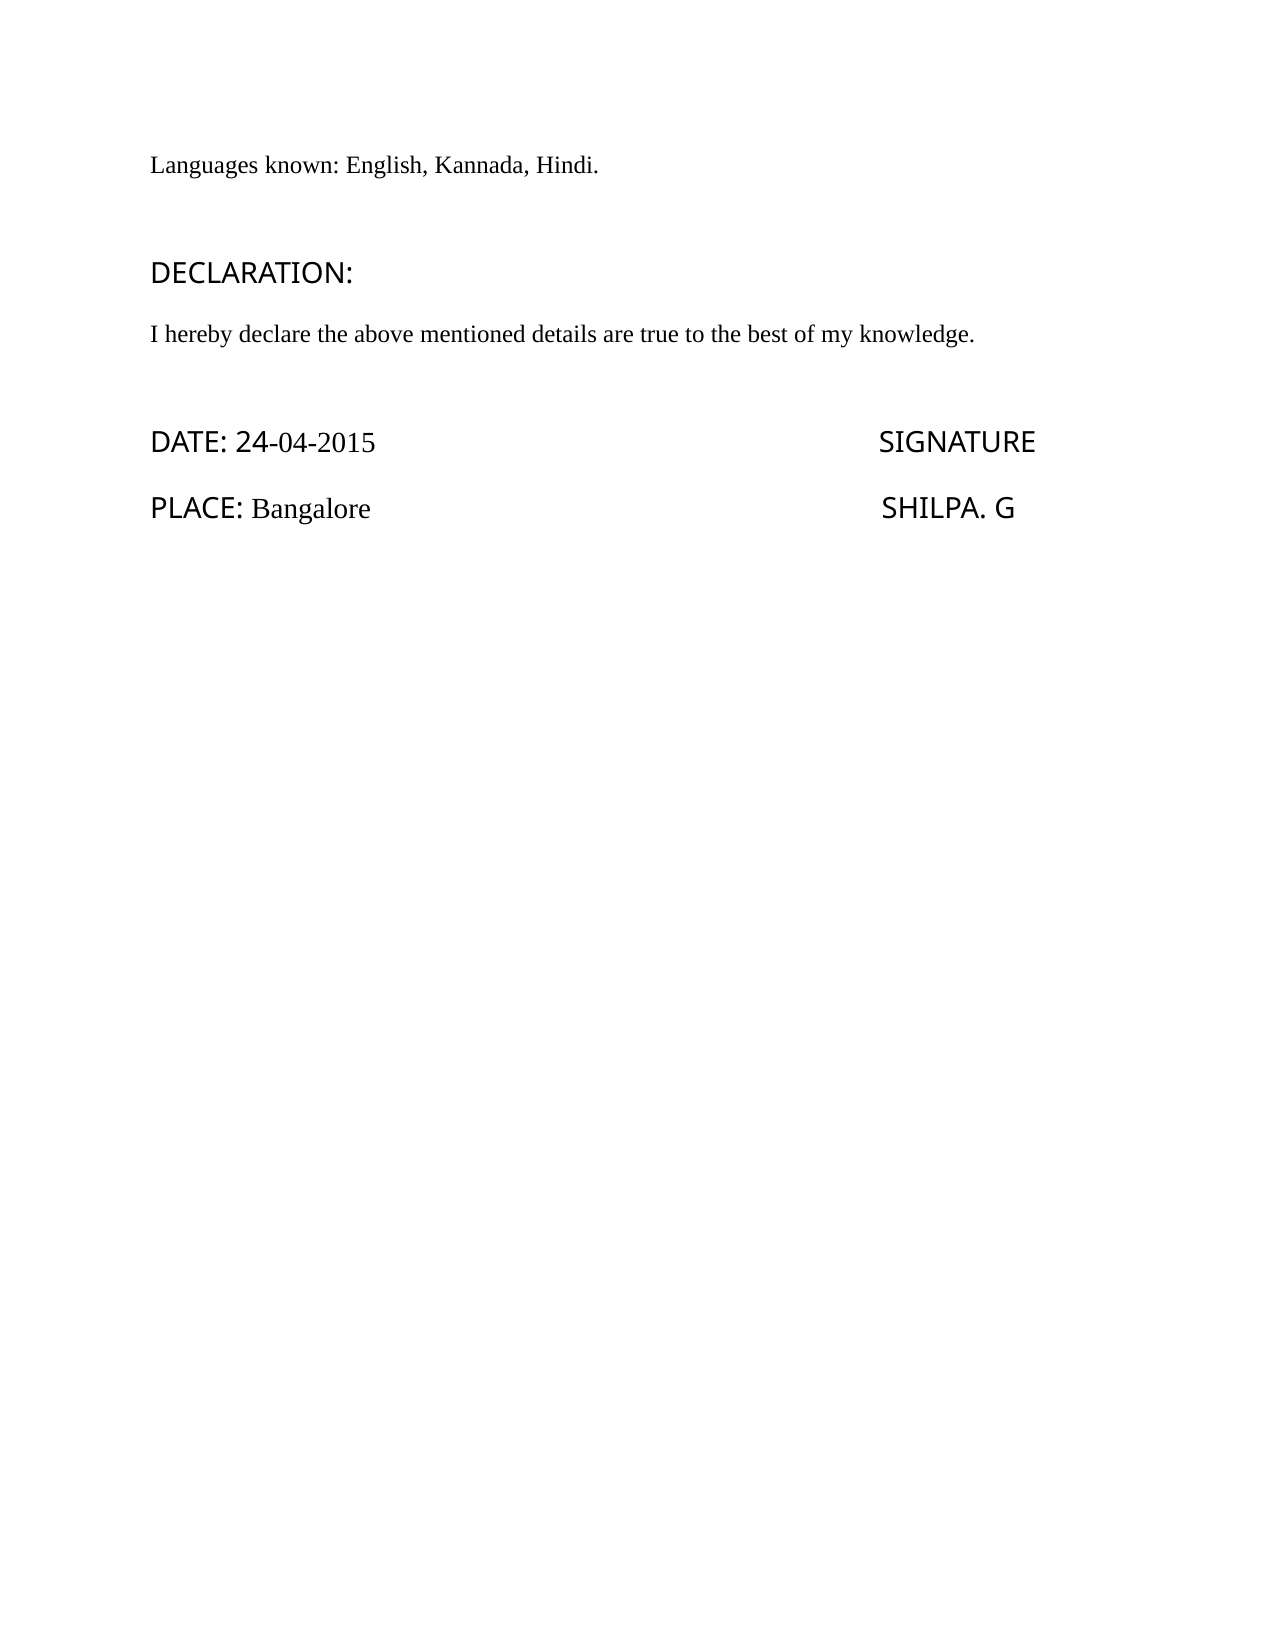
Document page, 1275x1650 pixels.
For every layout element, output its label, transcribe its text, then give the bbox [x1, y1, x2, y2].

text Languages known: English, Kannada, Hindi. [150, 150, 1125, 179]
text DECLARATION: [150, 252, 1125, 292]
text DATE: 24-04-2015 SIGNATURE [150, 421, 1125, 461]
text PLACE: Bangalore SHILPA. G [150, 487, 1125, 527]
text I hereby declare the above mentioned details are true to the best of my knowledge. [150, 319, 1125, 347]
